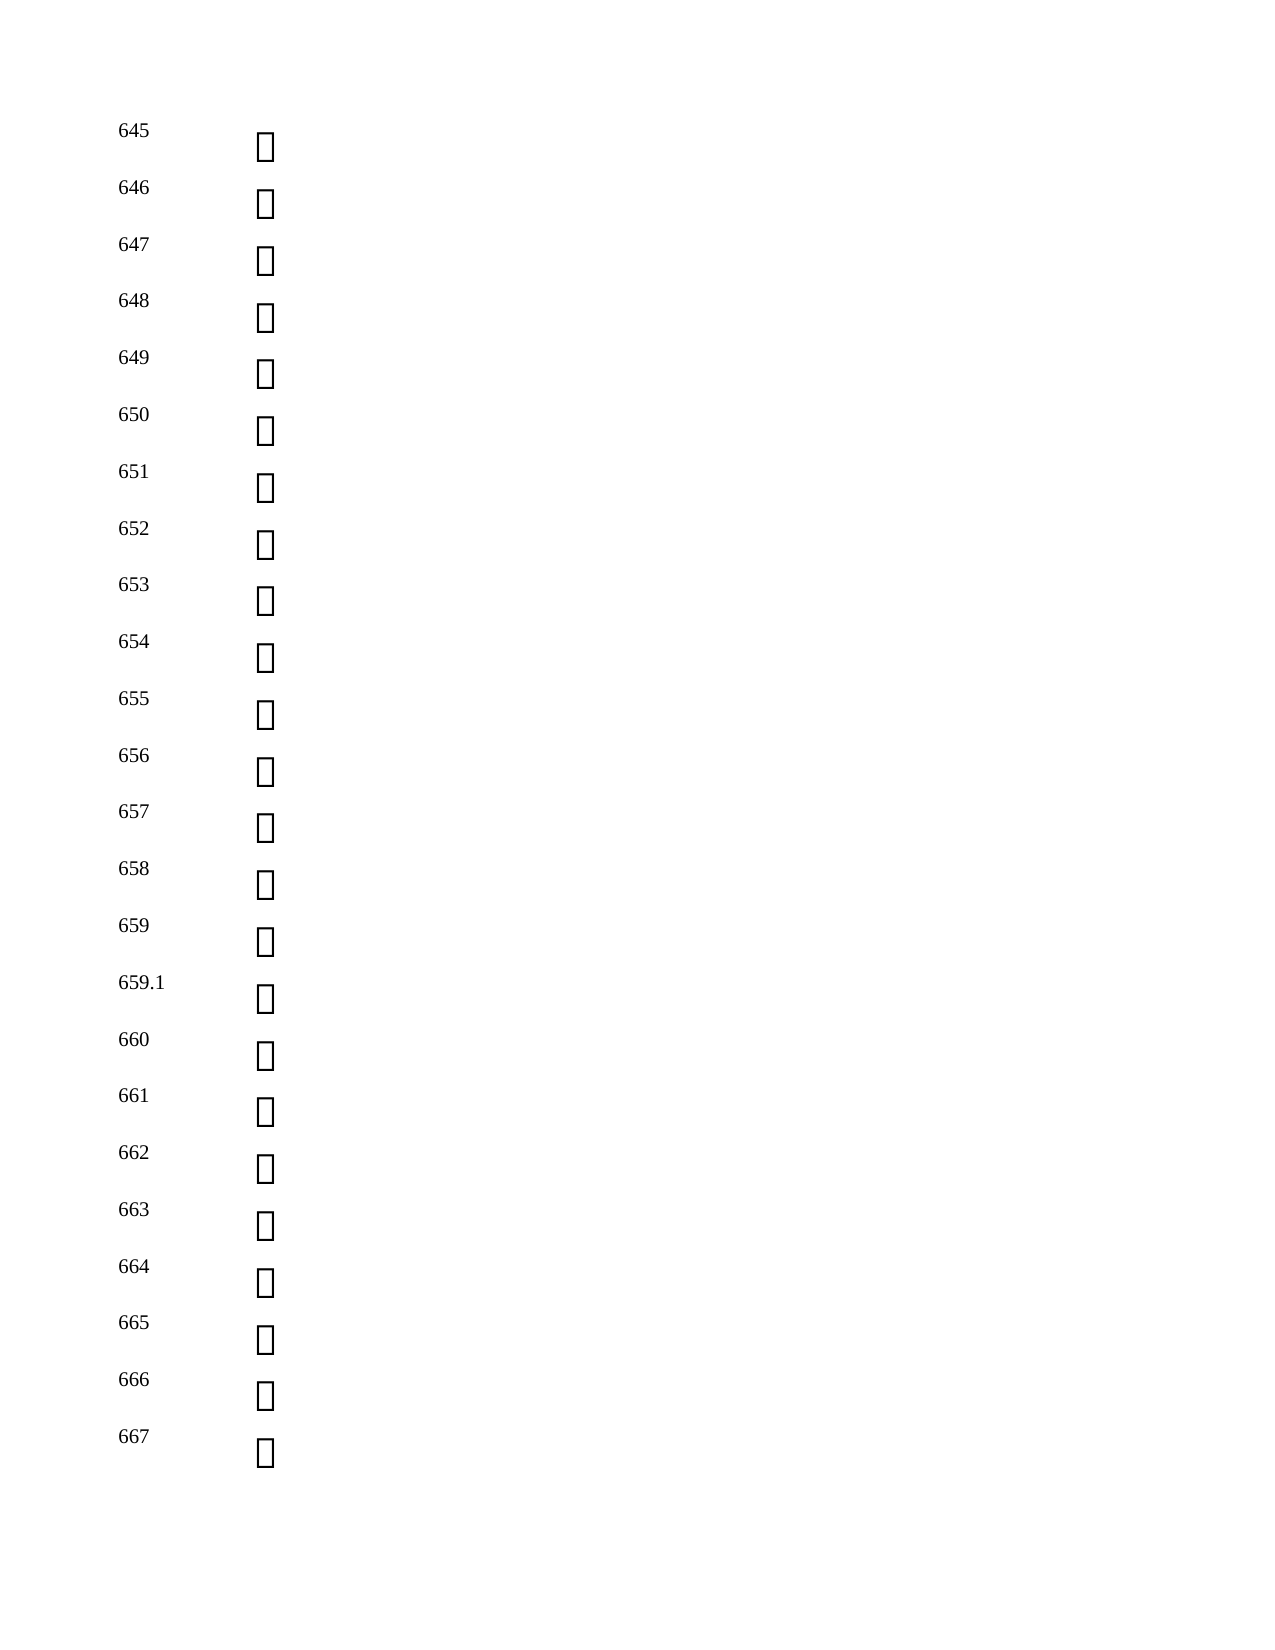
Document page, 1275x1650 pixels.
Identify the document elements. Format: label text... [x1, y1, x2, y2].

table_cell 652 [118, 516, 253, 572]
table_cell 𒡕 [253, 402, 466, 459]
table_cell 𒡔 [253, 345, 466, 402]
table_cell 𒡚 [253, 686, 466, 743]
table_cell 𒡦 [253, 1367, 466, 1424]
table_cell 653 [118, 572, 253, 629]
table_cell 𒡑 [253, 175, 466, 232]
table_cell 667 [118, 1424, 253, 1481]
table_cell 656 [118, 743, 253, 799]
table_cell 𒡘 [253, 572, 466, 629]
table_cell 660 [118, 1026, 253, 1083]
table_cell 𒡢 [253, 1140, 466, 1197]
table_cell 𒡠 [253, 1026, 466, 1083]
table_cell 650 [118, 402, 253, 459]
table_cell 𒡧 [253, 1424, 466, 1481]
table_cell 𒡟 [253, 970, 466, 1026]
table_cell 647 [118, 232, 253, 288]
table_cell 655 [118, 686, 253, 743]
table_cell 𒡐 [253, 118, 466, 175]
table_cell 𒡜 [253, 799, 466, 856]
table_cell 658 [118, 856, 253, 913]
table_cell 659.1 [118, 970, 253, 1026]
table_cell 𒡣 [253, 1197, 466, 1253]
table_cell 651 [118, 459, 253, 516]
table_cell 𒡡 [253, 1083, 466, 1140]
table_cell 648 [118, 289, 253, 345]
table_cell 663 [118, 1197, 253, 1253]
table_cell 649 [118, 345, 253, 402]
table_cell 645 [118, 118, 253, 175]
table_cell 659 [118, 913, 253, 970]
table_cell 665 [118, 1310, 253, 1367]
table_cell 𒡝 [253, 856, 466, 913]
table_cell 𒡙 [253, 629, 466, 686]
table_cell 662 [118, 1140, 253, 1197]
table_cell 𒡗 [253, 516, 466, 572]
table_cell 664 [118, 1254, 253, 1310]
table_cell 𒡒 [253, 232, 466, 288]
table_cell 𒡤 [253, 1254, 466, 1310]
table_cell 661 [118, 1083, 253, 1140]
table_cell 646 [118, 175, 253, 232]
table_cell 657 [118, 799, 253, 856]
table_cell 𒡛 [253, 743, 466, 799]
table_cell 𒡖 [253, 459, 466, 516]
table_cell 654 [118, 629, 253, 686]
table_cell 666 [118, 1367, 253, 1424]
table_cell 𒡞 [253, 913, 466, 970]
table_cell 𒡓 [253, 289, 466, 345]
table_cell 𒡥 [253, 1310, 466, 1367]
